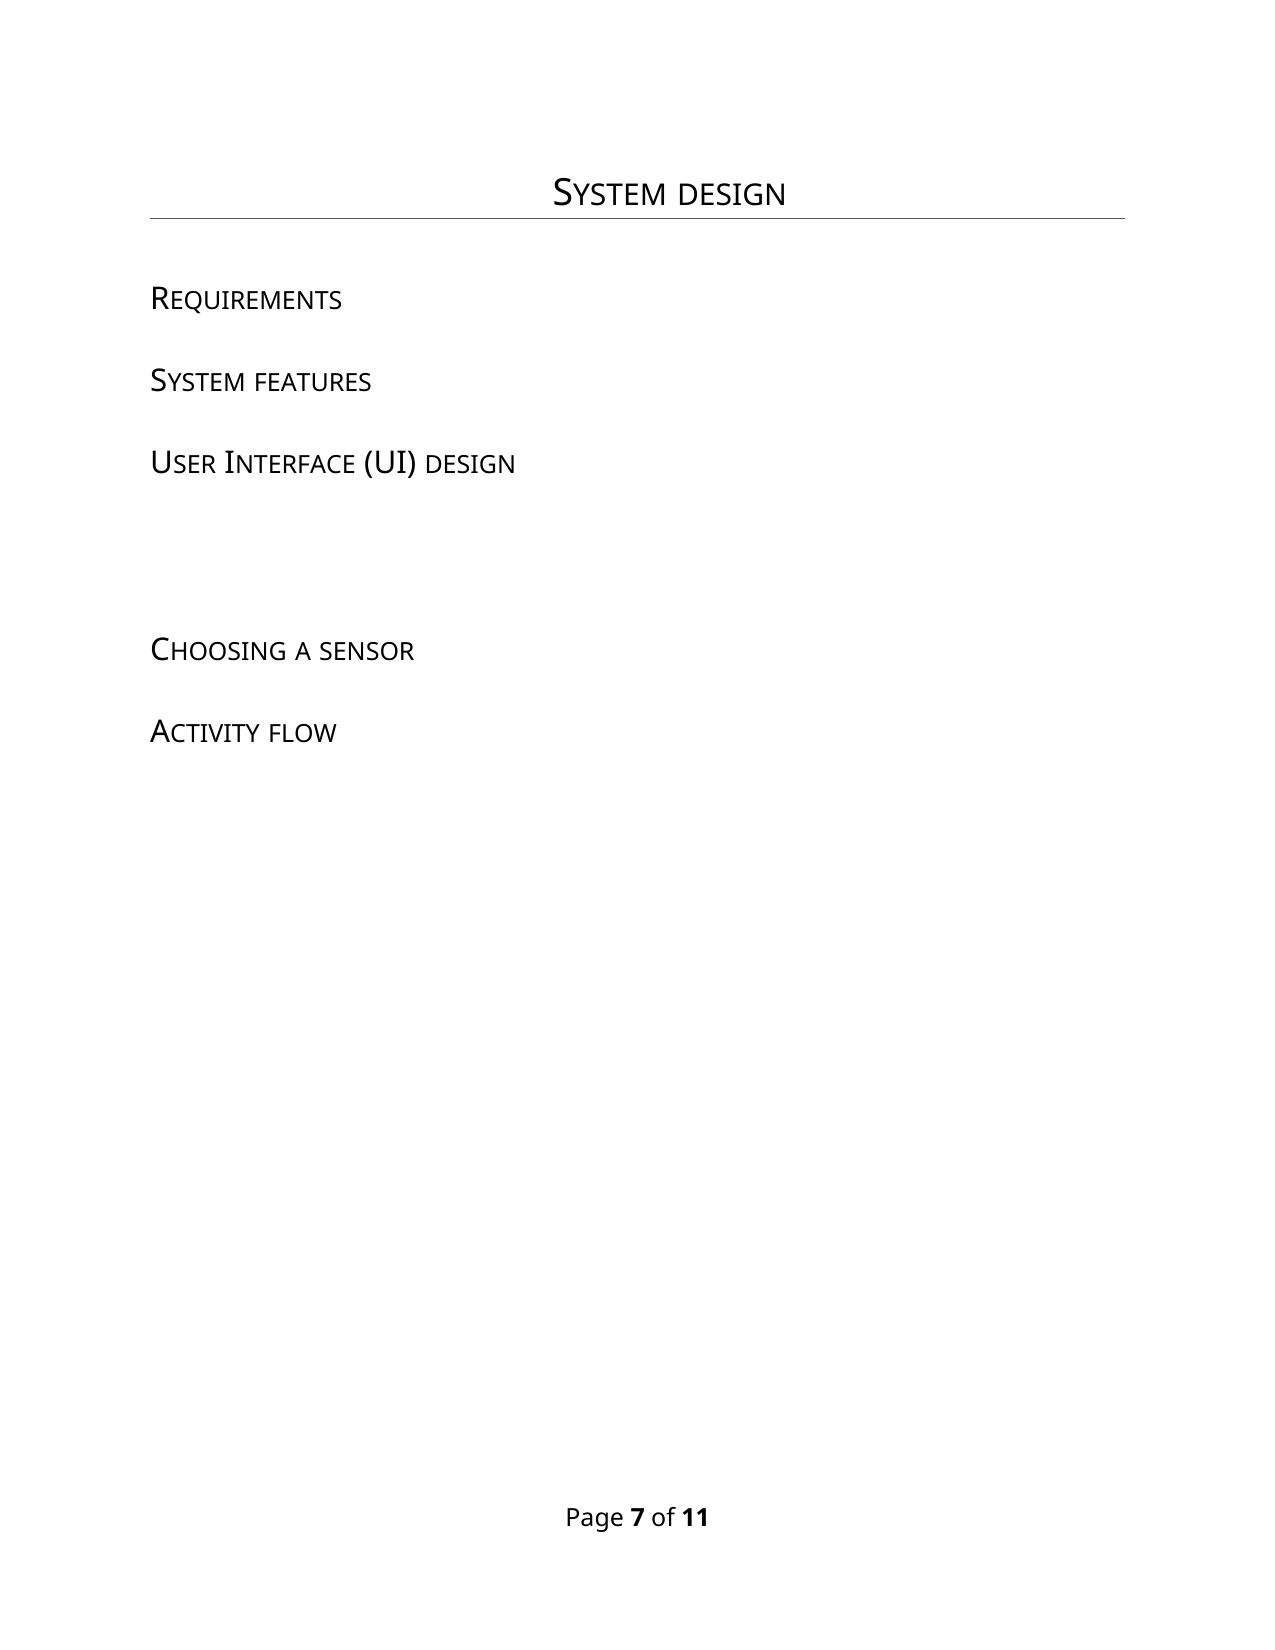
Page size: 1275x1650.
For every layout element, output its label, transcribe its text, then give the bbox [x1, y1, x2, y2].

subtitle System features [150, 358, 1125, 401]
subtitle Choosing a sensor [150, 627, 1125, 670]
subtitle User Interface (UI) design [150, 440, 1125, 483]
subtitle System design [150, 165, 1125, 218]
subtitle Requirements [150, 276, 1125, 318]
subtitle Activity flow [150, 709, 1125, 752]
